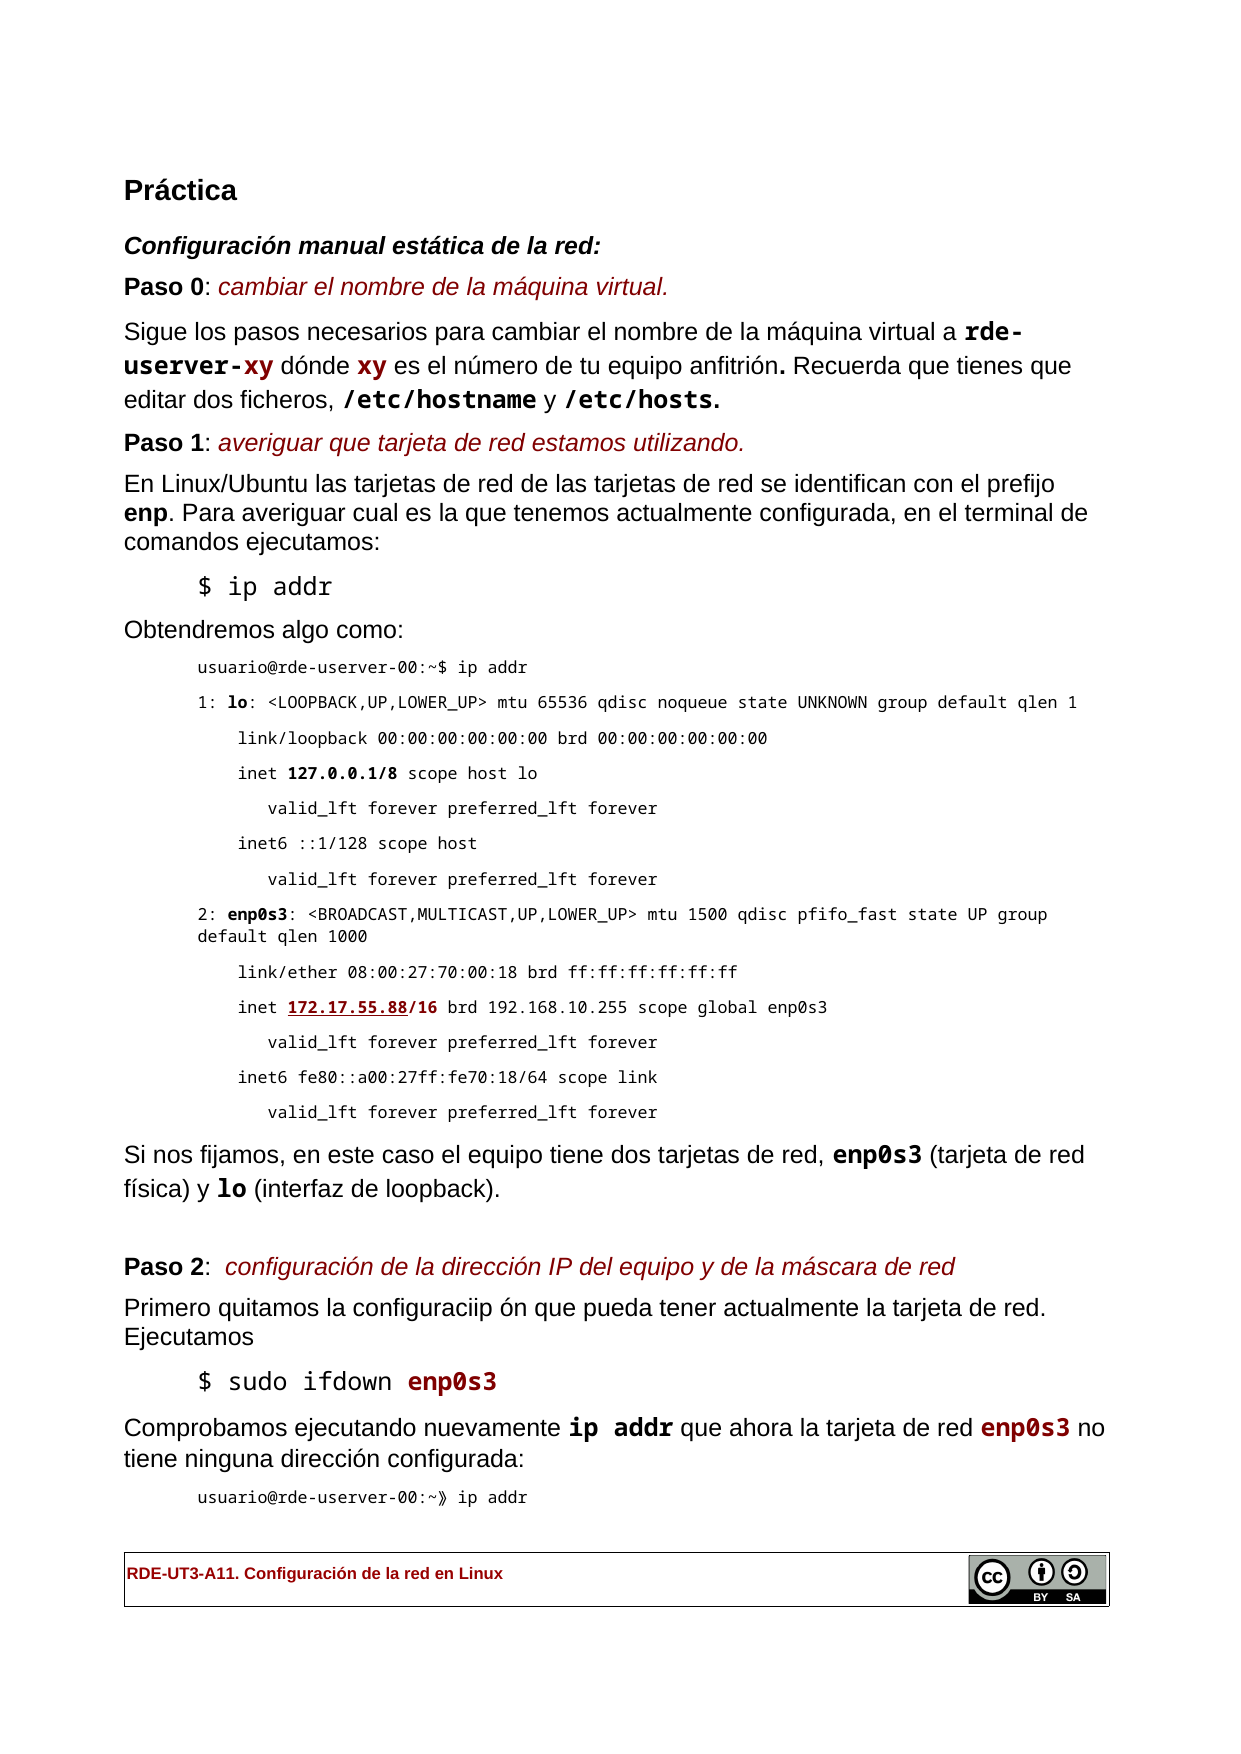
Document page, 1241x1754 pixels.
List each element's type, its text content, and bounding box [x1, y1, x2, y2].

text En Linux/Ubuntu las tarjetas de red de las tarjetas de red se identifican con el prefijo enp. Para averiguar cual es la que tenemos actualmente configurada, en el terminal de comandos ejecutamos: [123, 469, 1109, 556]
text Paso 0: cambiar el nombre de la máquina virtual. [123, 272, 1109, 301]
text valid_lft forever preferred_lft forever [197, 867, 1109, 890]
text inet6 fe80::a00:27ff:fe70:18/64 scope link [197, 1066, 1109, 1089]
text valid_lft forever preferred_lft forever [197, 1031, 1109, 1053]
subtitle Práctica [123, 173, 1109, 206]
subtitle Configuración manual estática de la red: [123, 231, 1109, 260]
text Obtendremos algo como: [123, 615, 1109, 643]
text 2: enp0s3: <BROADCAST,MULTICAST,UP,LOWER_UP> mtu 1500 qdisc pfifo_fast state UP group default qlen 1000 [197, 902, 1109, 948]
text 1: lo: <LOOPBACK,UP,LOWER_UP> mtu 65536 qdisc noqueue state UNKNOWN group default qlen 1 [197, 691, 1109, 714]
text Primero quitamos la configuraciip ón que pueda tener actualmente la tarjeta de red. Ejecutamos [123, 1293, 1109, 1351]
text Paso 1: averiguar que tarjeta de red estamos utilizando. [123, 428, 1109, 457]
text $ ip addr [197, 568, 1109, 602]
text $ sudo ifdown enp0s3 [123, 1363, 1109, 1397]
text inet6 ::1/128 scope host [197, 832, 1109, 855]
text Paso 2: configuración de la dirección IP del equipo y de la máscara de red [123, 1252, 1109, 1281]
picture [968, 1555, 1107, 1604]
text valid_lft forever preferred_lft forever [197, 797, 1109, 819]
text Sigue los pasos necesarios para cambiar el nombre de la máquina virtual a rde-userver-xy dónde xy es el número de tu equipo anfitrión. Recuerda que tienes que editar dos ficheros, /etc/hostname y /etc/hosts. [123, 313, 1109, 416]
text usuario@rde-userver-00:~$ ip addr [197, 656, 1109, 679]
text valid_lft forever preferred_lft forever [197, 1101, 1109, 1124]
text Comprobamos ejecutando nuevamente ip addr que ahora la tarjeta de red enp0s3 no tiene ninguna dirección configurada: [123, 1410, 1109, 1473]
text link/ether 08:00:27:70:00:18 brd ff:ff:ff:ff:ff:ff [197, 960, 1109, 983]
text inet 127.0.0.1/8 scope host lo [197, 762, 1109, 784]
text link/loopback 00:00:00:00:00:00 brd 00:00:00:00:00:00 [197, 726, 1109, 749]
text usuario@rde-userver-00:~⟫ ip addr [197, 1485, 1109, 1508]
text inet 172.17.55.88/16 brd 192.168.10.255 scope global enp0s3 [197, 996, 1109, 1018]
text Si nos fijamos, en este caso el equipo tiene dos tarjetas de red, enp0s3 (tarjeta de red física) y lo (interfaz de loopback). [123, 1136, 1109, 1204]
